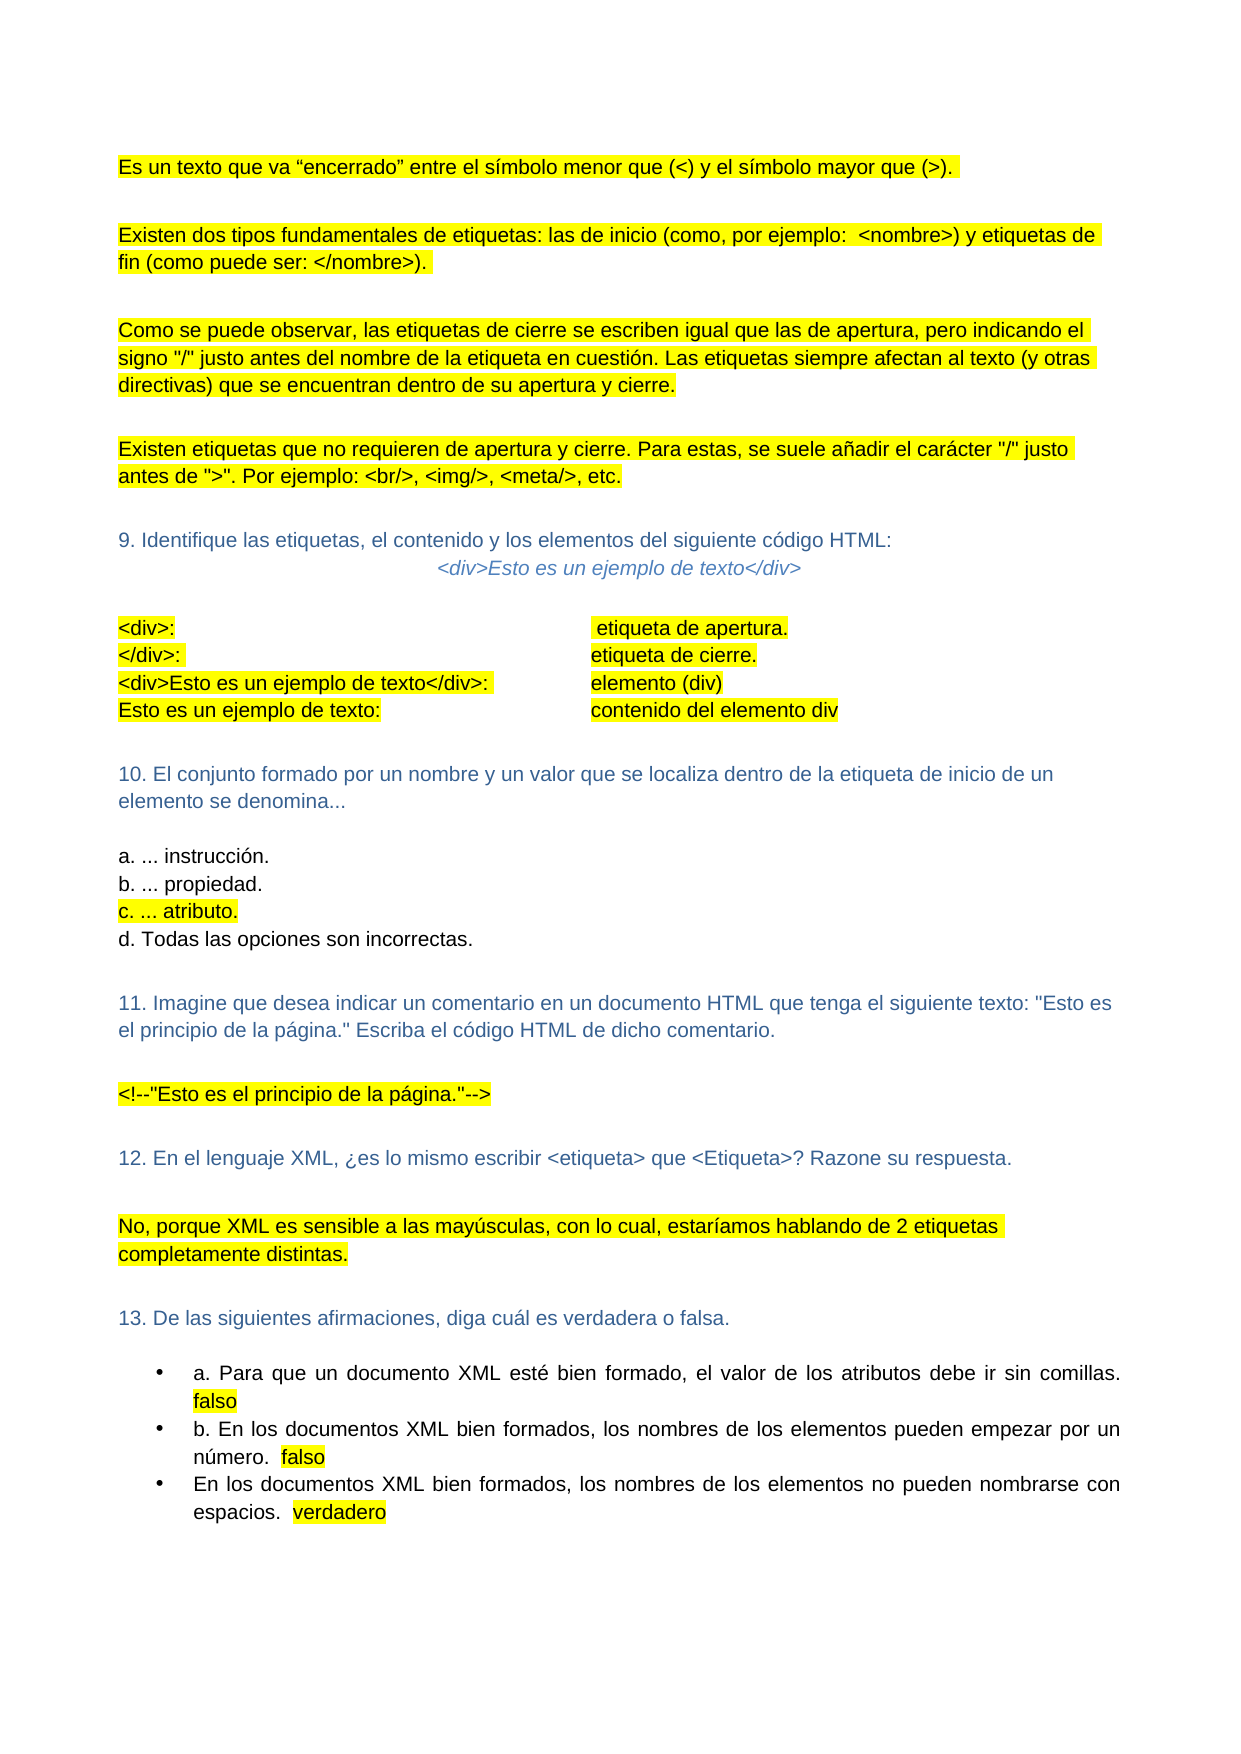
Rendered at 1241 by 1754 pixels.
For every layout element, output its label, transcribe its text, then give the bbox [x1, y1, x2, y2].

text c. ... atributo. [118, 899, 1122, 923]
text 11. Imagine que desea indicar un comentario en un documento HTML que tenga el siguiente texto: "Esto es el principio de la página." Escriba el código HTML de dicho comentario. [118, 991, 1122, 1042]
list En los documentos XML bien formados, los nombres de los elementos no pueden nombrarse con espacios. verdadero [156, 1472, 1122, 1524]
text <div>: etiqueta de apertura. [118, 616, 1122, 639]
text Existen dos tipos fundamentales de etiquetas: las de inicio (como, por ejemplo: <nombre>) y etiquetas de fin (como puede ser: </nombre>). [118, 222, 1122, 274]
text 12. En el lenguaje XML, ¿es lo mismo escribir <etiqueta> que <Etiqueta>? Razone su respuesta. [118, 1146, 1122, 1170]
text b. ... propiedad. [118, 872, 1122, 896]
list a. Para que un documento XML esté bien formado, el valor de los atributos debe ir sin comillas. falso [156, 1361, 1122, 1413]
text <div>Esto es un ejemplo de texto</div> [118, 556, 1122, 580]
text d. Todas las opciones son incorrectas. [118, 927, 1122, 951]
text Esto es un ejemplo de texto: contenido del elemento div [118, 698, 1122, 722]
text 10. El conjunto formado por un nombre y un valor que se localiza dentro de la etiqueta de inicio de un elemento se denomina... [118, 762, 1122, 841]
text <!--"Esto es el principio de la página."--> [118, 1082, 1122, 1138]
text Existen etiquetas que no requieren de apertura y cierre. Para estas, se suele añadir el carácter "/" justo antes de ">". Por ejemplo: <br/>, <img/>, <meta/>, etc. [118, 436, 1122, 520]
text a. ... instrucción. [118, 844, 1122, 868]
text No, porque XML es sensible a las mayúsculas, con lo cual, estaríamos hablando de 2 etiquetas completamente distintas. [118, 1214, 1122, 1298]
text </div>: etiqueta de cierre. [118, 643, 1122, 667]
text Es un texto que va “encerrado” entre el símbolo menor que (<) y el símbolo mayor que (>). [118, 154, 1122, 178]
text 9. Identifique las etiquetas, el contenido y los elementos del siguiente código HTML: [118, 528, 1122, 552]
text Como se puede observar, las etiquetas de cierre se escriben igual que las de apertura, pero indicando el signo "/" justo antes del nombre de la etiqueta en cuestión. Las etiquetas siempre afectan al texto (y otras directivas) que se encuentran dentro de su apertura y cierre. [118, 318, 1122, 397]
text <div>Esto es un ejemplo de texto</div>: elemento (div) [118, 671, 1122, 694]
list b. En los documentos XML bien formados, los nombres de los elementos pueden empezar por un número. falso [156, 1417, 1122, 1468]
text 13. De las siguientes afirmaciones, diga cuál es verdadera o falsa. [118, 1306, 1122, 1357]
